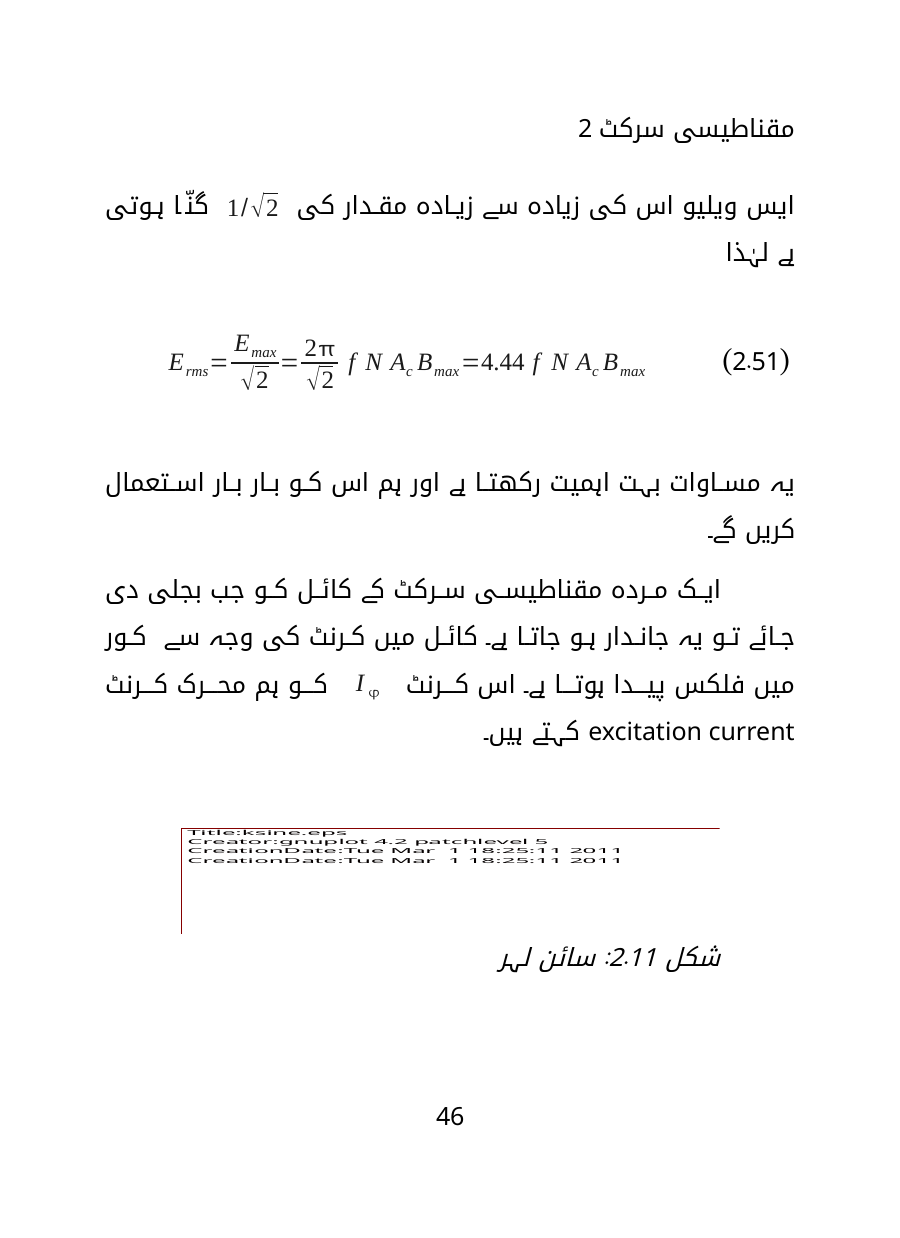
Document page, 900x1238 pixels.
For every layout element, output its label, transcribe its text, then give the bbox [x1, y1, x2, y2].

text ہم اےسی بجلی میں کرنٹ، وولٹج وغیرہ کے rms آر ایم ایس مقدار میں دلچسپی رکھتے ہیں۔ ایک سائن نما لہر کی آر ایم ایس ویلیو اس کی زیادہ سے زیادہ مقدار کیگنّا ہوتی ہے لہٰذا [105, 182, 795, 277]
text شکل 2.11: سائن لہر [180, 827, 720, 981]
table_header [105, 324, 698, 412]
text یہ مساوات بہت اہمیت رکھتا ہے اور ہم اس کو بار بار استعمال کریں گے۔ [105, 459, 795, 554]
table_header (2.51) [698, 324, 795, 412]
text ایک مردہ مقناطیسی سرکٹ کے کائل کو جب بجلی دی جائے تو یہ جاندار ہو جاتا ہے۔ کائل میں کرنٹ کی وجہ سے کور میں فلکس پیدا ہوتا ہے۔ اس کرنٹ کو ہم محرک کرنٹ excitation current کہتے ہیں۔ [105, 566, 795, 756]
